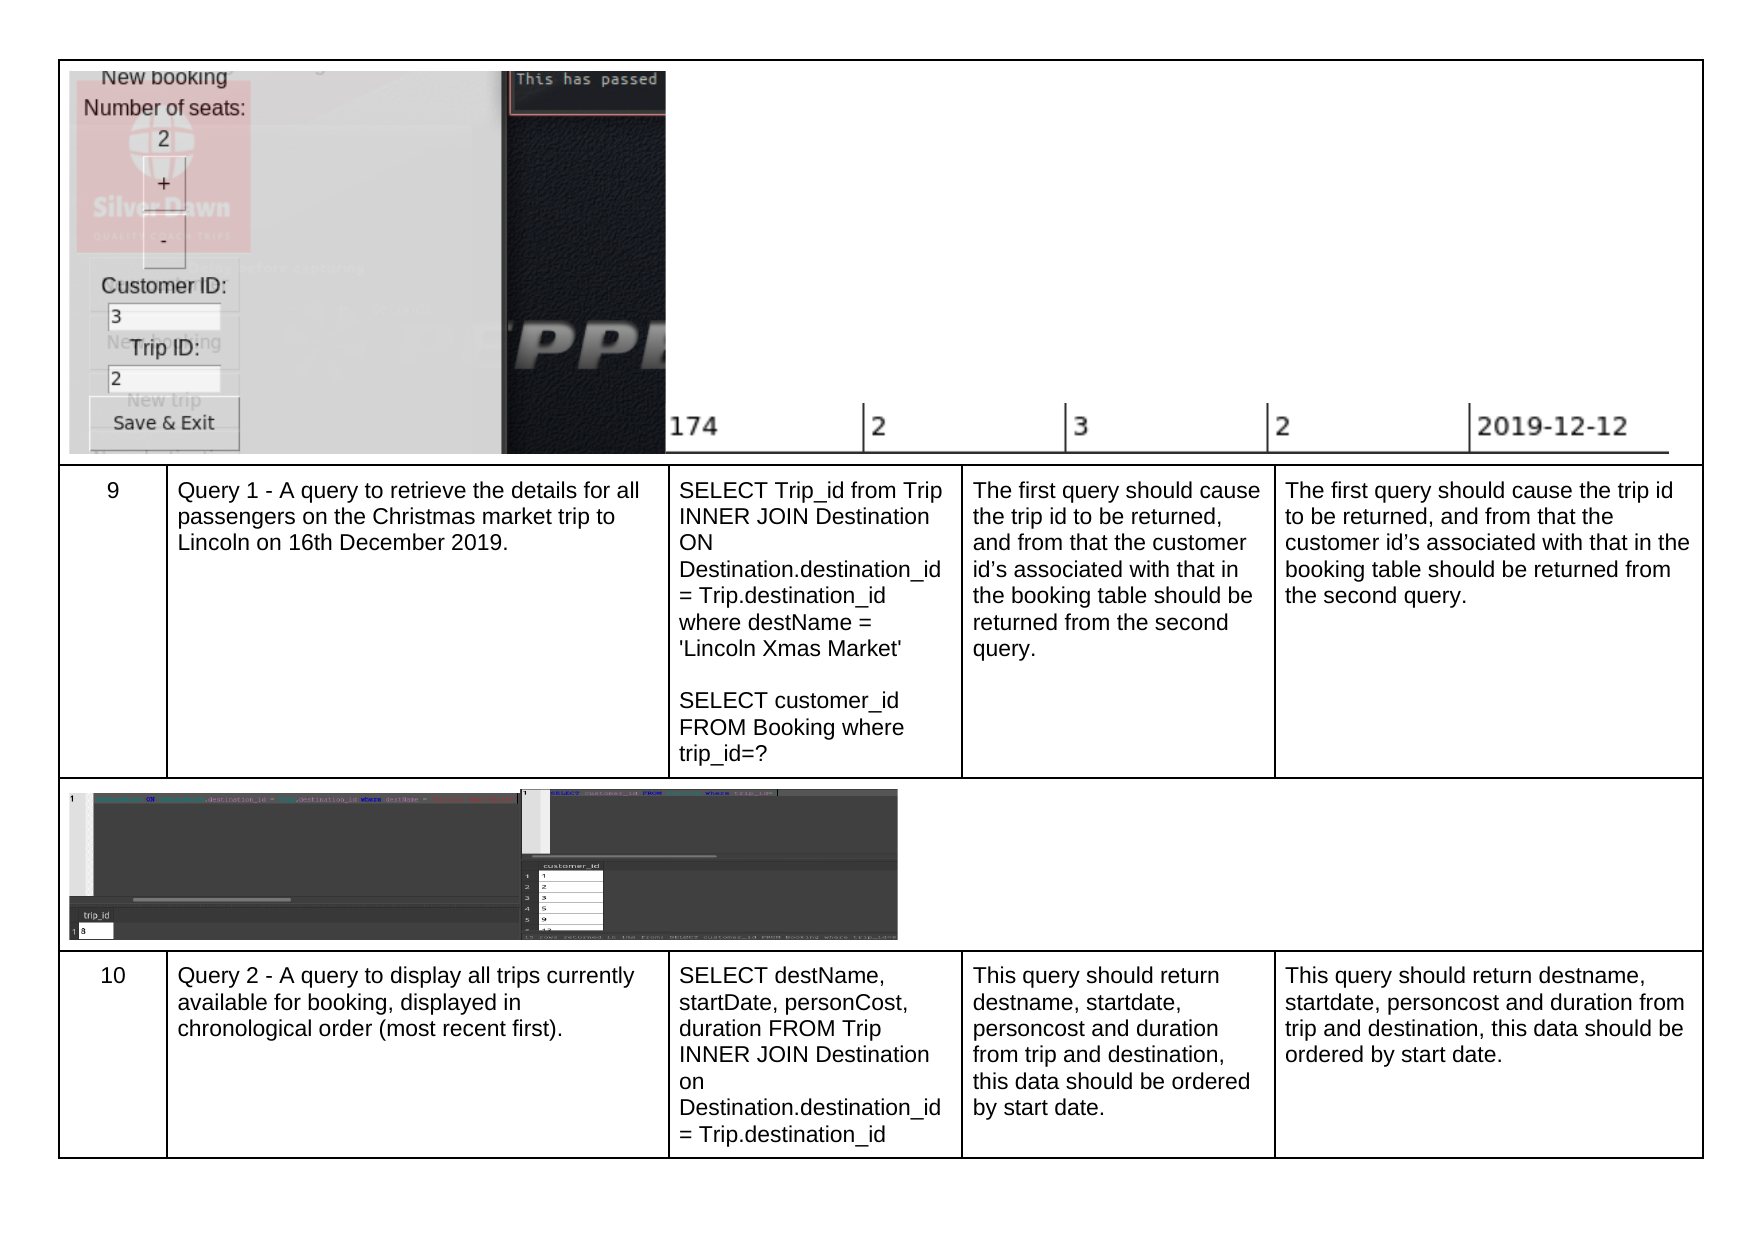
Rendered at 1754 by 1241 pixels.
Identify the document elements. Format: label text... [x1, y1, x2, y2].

table_cell This query should return destname, startdate, personcost and duration from trip and destination, this data should be ordered by start date. [1276, 952, 1702, 1157]
table_cell 10 [60, 952, 166, 1157]
table_cell Query 1 - A query to retrieve the details for all passengers on the Christmas market trip to Lincoln on 16th December 2019. [168, 466, 668, 777]
table_cell This query should return destname, startdate, personcost and duration from trip and destination, this data should be ordered by start date. [963, 952, 1274, 1157]
table_cell Query 2 - A query to display all trips currently available for booking, displayed in chronological order (most recent first). [168, 952, 668, 1157]
picture [69, 789, 898, 940]
table_cell [60, 779, 1702, 950]
table_cell The first query should cause the trip id to be returned, and from that the customer id’s associated with that in the booking table should be returned from the second query. [963, 466, 1274, 777]
table_cell 9 [60, 466, 166, 777]
table_cell [60, 61, 1702, 464]
table_cell SELECT Trip_id from Trip INNER JOIN Destination ON Destination.destination_id = Trip.destination_id where destName = 'Lincoln Xmas Market' SELECT customer_id FROM Booking where trip_id=? [670, 466, 961, 777]
table_cell The first query should cause the trip id to be returned, and from that the customer id’s associated with that in the booking table should be returned from the second query. [1276, 466, 1702, 777]
table_cell SELECT destName, startDate, personCost, duration FROM Trip INNER JOIN Destination on Destination.destination_id = Trip.destination_id [670, 952, 961, 1157]
picture [69, 71, 1669, 454]
